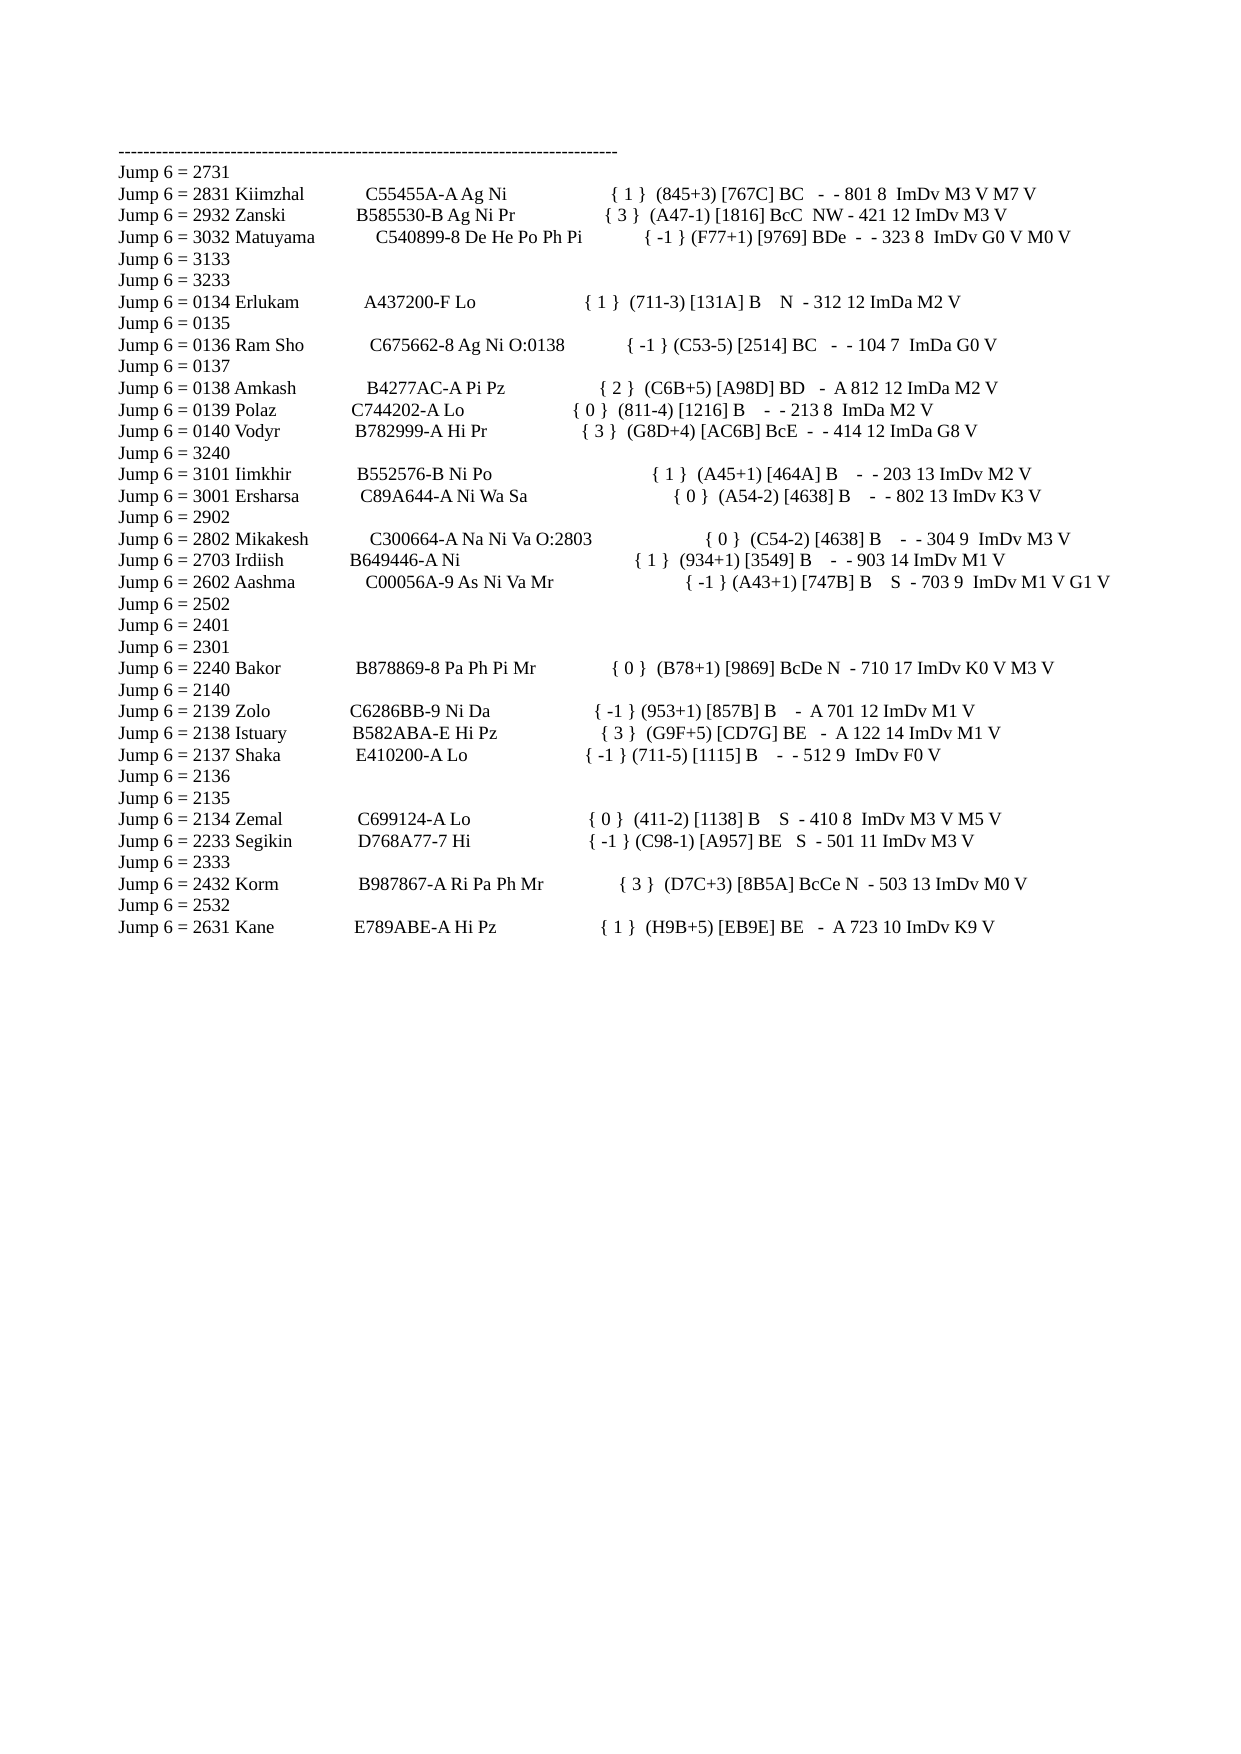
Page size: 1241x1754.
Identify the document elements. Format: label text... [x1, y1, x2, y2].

text Jump 6 = 3240 [118, 442, 1122, 463]
text Jump 6 = 3032 Matuyama C540899-8 De He Po Ph Pi { -1 } (F77+1) [9769] BDe - - 323 8 ImDv G0 V M0 V [118, 226, 1122, 247]
text Jump 6 = 2134 Zemal C699124-A Lo { 0 } (411-2) [1138] B S - 410 8 ImDv M3 V M5 V [118, 808, 1122, 830]
text Jump 6 = 2240 Bakor B878869-8 Pa Ph Pi Mr { 0 } (B78+1) [9869] BcDe N - 710 17 ImDv K0 V M3 V [118, 657, 1122, 679]
text Jump 6 = 2301 [118, 636, 1122, 657]
text Jump 6 = 0139 Polaz C744202-A Lo { 0 } (811-4) [1216] B - - 213 8 ImDa M2 V [118, 398, 1122, 420]
text Jump 6 = 2802 Mikakesh C300664-A Na Ni Va O:2803 { 0 } (C54-2) [4638] B - - 304 9 ImDv M3 V [118, 528, 1122, 549]
text Jump 6 = 0138 Amkash B4277AC-A Pi Pz { 2 } (C6B+5) [A98D] BD - A 812 12 ImDa M2 V [118, 377, 1122, 398]
text Jump 6 = 2137 Shaka E410200-A Lo { -1 } (711-5) [1115] B - - 512 9 ImDv F0 V [118, 743, 1122, 765]
text Jump 6 = 2831 Kiimzhal C55455A-A Ag Ni { 1 } (845+3) [767C] BC - - 801 8 ImDv M3 V M7 V [118, 183, 1122, 204]
text Jump 6 = 3001 Ersharsa C89A644-A Ni Wa Sa { 0 } (A54-2) [4638] B - - 802 13 ImDv K3 V [118, 485, 1122, 506]
text Jump 6 = 2731 [118, 161, 1122, 183]
text Jump 6 = 2932 Zanski B585530-B Ag Ni Pr { 3 } (A47-1) [1816] BcC NW - 421 12 ImDv M3 V [118, 204, 1122, 226]
text Jump 6 = 0140 Vodyr B782999-A Hi Pr { 3 } (G8D+4) [AC6B] BcE - - 414 12 ImDa G8 V [118, 420, 1122, 442]
text Jump 6 = 2631 Kane E789ABE-A Hi Pz { 1 } (H9B+5) [EB9E] BE - A 723 10 ImDv K9 V [118, 916, 1122, 937]
text Jump 6 = 2136 [118, 765, 1122, 787]
text Jump 6 = 3233 [118, 269, 1122, 291]
text Jump 6 = 2502 [118, 592, 1122, 614]
text Jump 6 = 2333 [118, 851, 1122, 873]
text Jump 6 = 2532 [118, 894, 1122, 916]
text Jump 6 = 0137 [118, 355, 1122, 377]
text Jump 6 = 2902 [118, 506, 1122, 528]
text Jump 6 = 2140 [118, 679, 1122, 700]
text Jump 6 = 0134 Erlukam A437200-F Lo { 1 } (711-3) [131A] B N - 312 12 ImDa M2 V [118, 291, 1122, 312]
text Jump 6 = 0136 Ram Sho C675662-8 Ag Ni O:0138 { -1 } (C53-5) [2514] BC - - 104 7 ImDa G0 V [118, 334, 1122, 355]
text Jump 6 = 2401 [118, 614, 1122, 636]
text -------------------------------------------------------------------------------- [118, 140, 1122, 161]
text Jump 6 = 2432 Korm B987867-A Ri Pa Ph Mr { 3 } (D7C+3) [8B5A] BcCe N - 503 13 ImDv M0 V [118, 873, 1122, 894]
text Jump 6 = 2135 [118, 787, 1122, 808]
text Jump 6 = 2139 Zolo C6286BB-9 Ni Da { -1 } (953+1) [857B] B - A 701 12 ImDv M1 V [118, 700, 1122, 722]
text Jump 6 = 3101 Iimkhir B552576-B Ni Po { 1 } (A45+1) [464A] B - - 203 13 ImDv M2 V [118, 463, 1122, 485]
text Jump 6 = 2703 Irdiish B649446-A Ni { 1 } (934+1) [3549] B - - 903 14 ImDv M1 V [118, 549, 1122, 571]
text Jump 6 = 2602 Aashma C00056A-9 As Ni Va Mr { -1 } (A43+1) [747B] B S - 703 9 ImDv M1 V G1 V [118, 571, 1122, 592]
text Jump 6 = 0135 [118, 312, 1122, 334]
text Jump 6 = 3133 [118, 247, 1122, 269]
text Jump 6 = 2138 Istuary B582ABA-E Hi Pz { 3 } (G9F+5) [CD7G] BE - A 122 14 ImDv M1 V [118, 722, 1122, 743]
text Jump 6 = 2233 Segikin D768A77-7 Hi { -1 } (C98-1) [A957] BE S - 501 11 ImDv M3 V [118, 830, 1122, 851]
